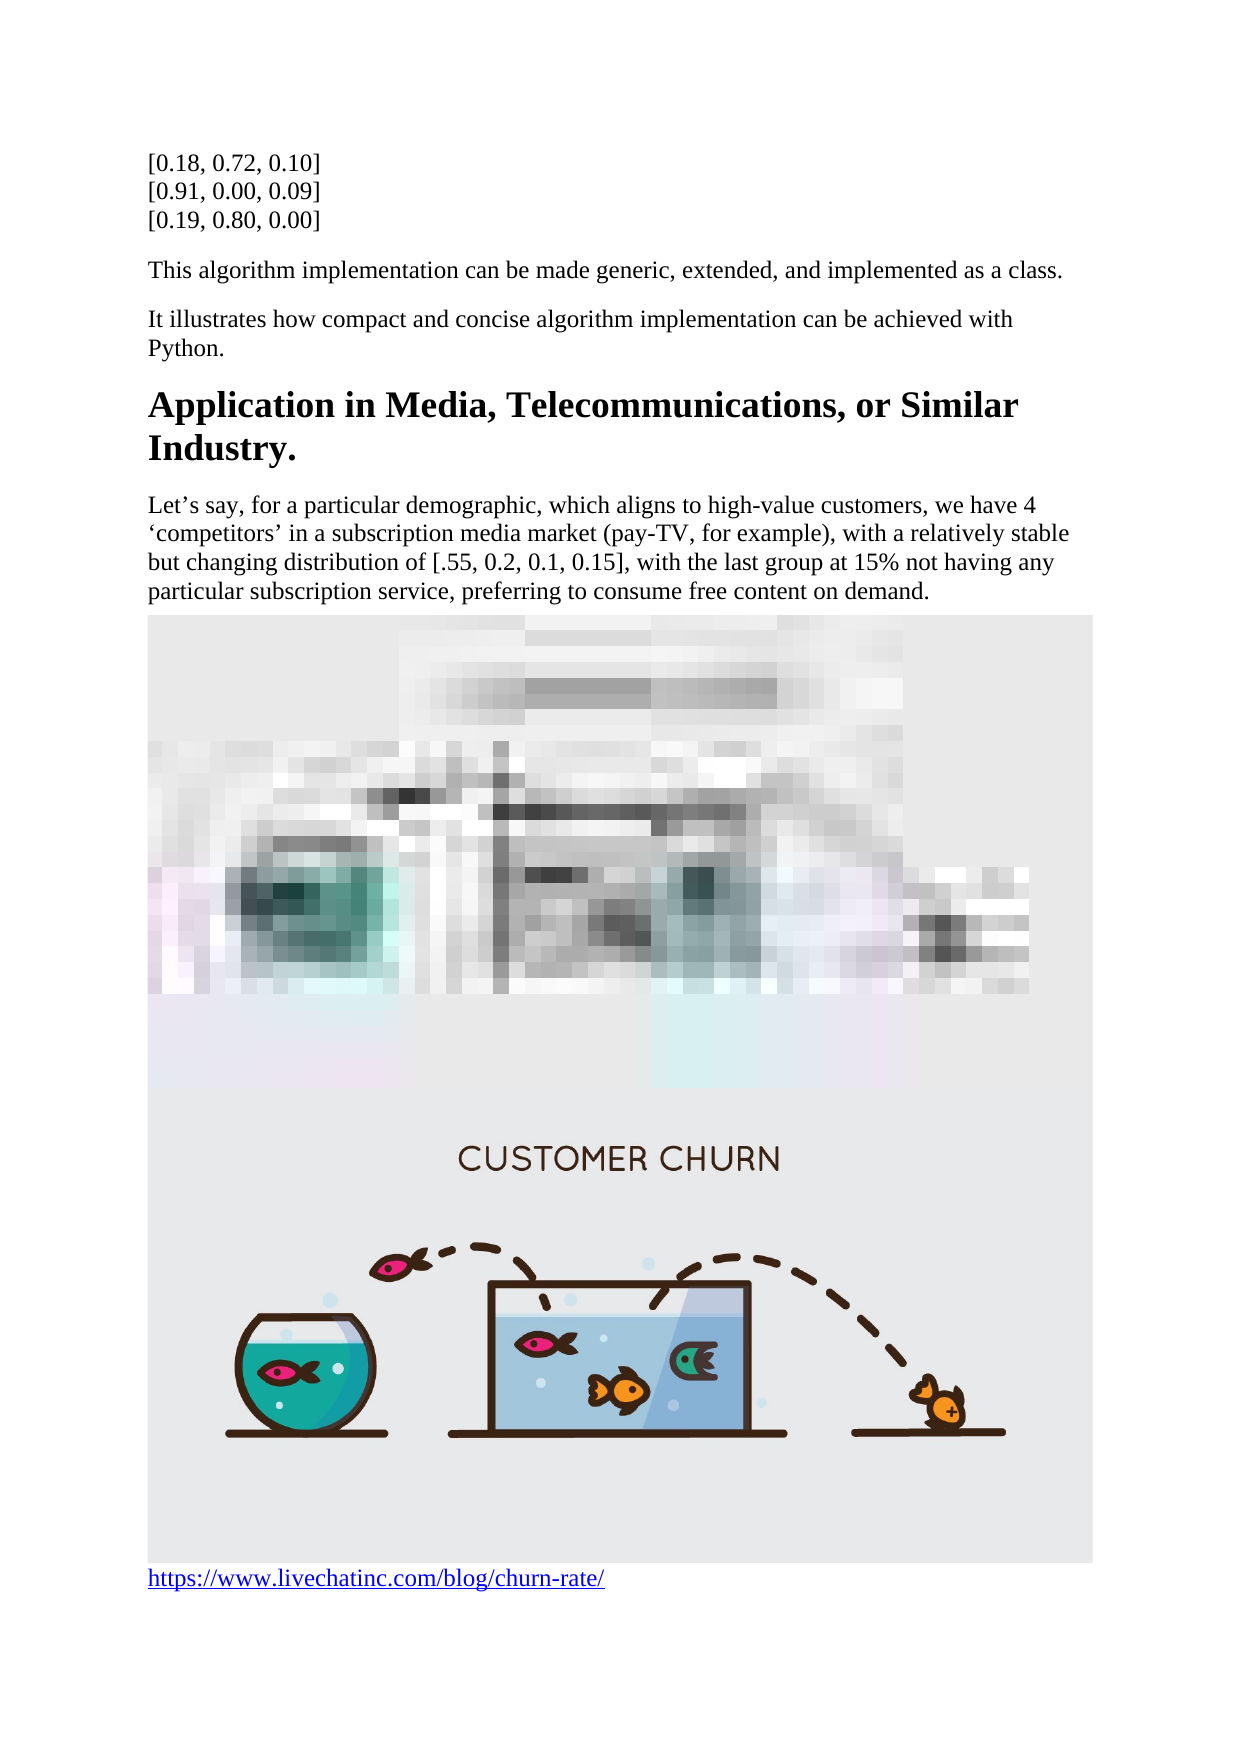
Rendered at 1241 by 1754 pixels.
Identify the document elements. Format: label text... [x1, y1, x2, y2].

subtitle Application in Media, Telecommunications, or Similar Industry. [148, 383, 1093, 469]
text This algorithm implementation can be made generic, extended, and implemented as a class. [148, 255, 1093, 283]
text [0.18, 0.72, 0.10] [0.91, 0.00, 0.09] [0.19, 0.80, 0.00] [148, 148, 1093, 234]
text https://www.livechatinc.com/blog/churn-rate/ [148, 1563, 1093, 1592]
text It illustrates how compact and concise algorithm implementation can be achieved with Python. [148, 304, 1093, 362]
text Let’s say, for a particular demographic, which aligns to high-value customers, we have 4 ‘competitors’ in a subscription media market (pay-TV, for example), with a relatively stable but changing distribution of [.55, 0.2, 0.1, 0.15], with the last group at 15% not having any particular subscription service, preferring to consume free content on demand. [148, 490, 1093, 605]
